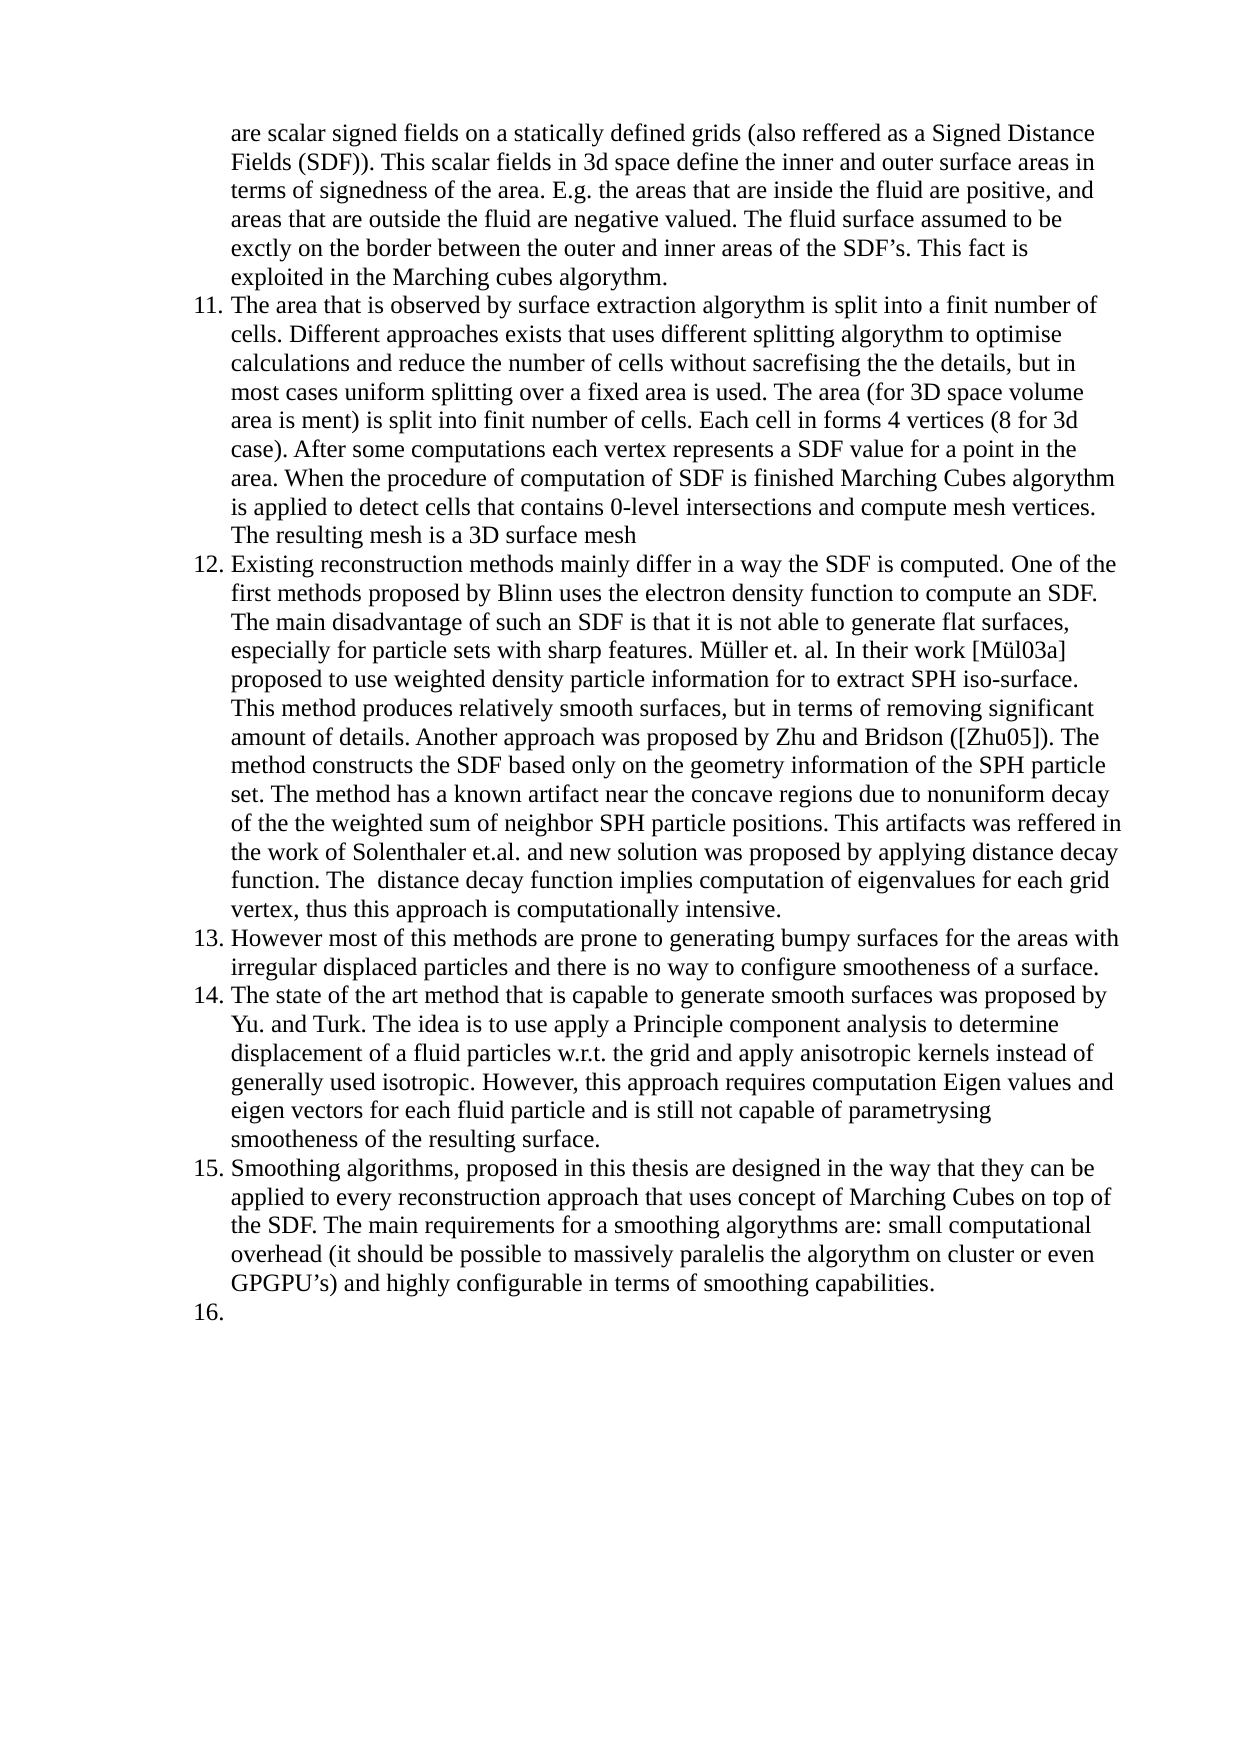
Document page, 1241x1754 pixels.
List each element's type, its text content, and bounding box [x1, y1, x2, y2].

list Existing reconstruction methods mainly differ in a way the SDF is computed. One of the first methods proposed by Blinn uses the electron density function to compute an SDF. The main disadvantage of such an SDF is that it is not able to generate flat surfaces, especially for particle sets with sharp features. Müller et. al. In their work [Mül03a] proposed to use weighted density particle information for to extract SPH iso-surface. This method produces relatively smooth surfaces, but in terms of removing significant amount of details. Another approach was proposed by Zhu and Bridson ([Zhu05]). The method constructs the SDF based only on the geometry information of the SPH particle set. The method has a known artifact near the concave regions due to nonuniform decay of the the weighted sum of neighbor SPH particle positions. This artifacts was reffered in the work of Solenthaler et.al. and new solution was proposed by applying distance decay function. The distance decay function implies computation of eigenvalues for each grid vertex, thus this approach is computationally intensive. [193, 549, 1122, 923]
list The area that is observed by surface extraction algorythm is split into a finit number of cells. Different approaches exists that uses different splitting algorythm to optimise calculations and reduce the number of cells without sacrefising the the details, but in most cases uniform splitting over a fixed area is used. The area (for 3D space volume area is ment) is split into finit number of cells. Each cell in forms 4 vertices (8 for 3d case). After some computations each vertex represents a SDF value for a point in the area. When the procedure of computation of SDF is finished Marching Cubes algorythm is applied to detect cells that contains 0-level intersections and compute mesh vertices. The resulting mesh is a 3D surface mesh [193, 291, 1122, 549]
list However most of this methods are prone to generating bumpy surfaces for the areas with irregular displaced particles and there is no way to configure smootheness of a surface. [193, 923, 1122, 981]
list The state of the art method that is capable to generate smooth surfaces was proposed by Yu. and Turk. The idea is to use apply a Principle component analysis to determine displacement of a fluid particles w.r.t. the grid and apply anisotropic kernels instead of generally used isotropic. However, this approach requires computation Eigen values and eigen vectors for each fluid particle and is still not capable of parametrysing smootheness of the resulting surface. [193, 981, 1122, 1153]
list Smoothing algorithms, proposed in this thesis are designed in the way that they can be applied to every reconstruction approach that uses concept of Marching Cubes on top of the SDF. The main requirements for a smoothing algorythms are: small computational overhead (it should be possible to massively paralelis the algorythm on cluster or even GPGPU’s) and highly configurable in terms of smoothing capabilities. [193, 1153, 1122, 1297]
list are scalar signed fields on a statically defined grids (also reffered as a Signed Distance Fields (SDF)). This scalar fields in 3d space define the inner and outer surface areas in terms of signedness of the area. E.g. the areas that are inside the fluid are positive, and areas that are outside the fluid are negative valued. The fluid surface assumed to be exctly on the border between the outer and inner areas of the SDF’s. This fact is exploited in the Marching cubes algorythm. [193, 118, 1122, 291]
